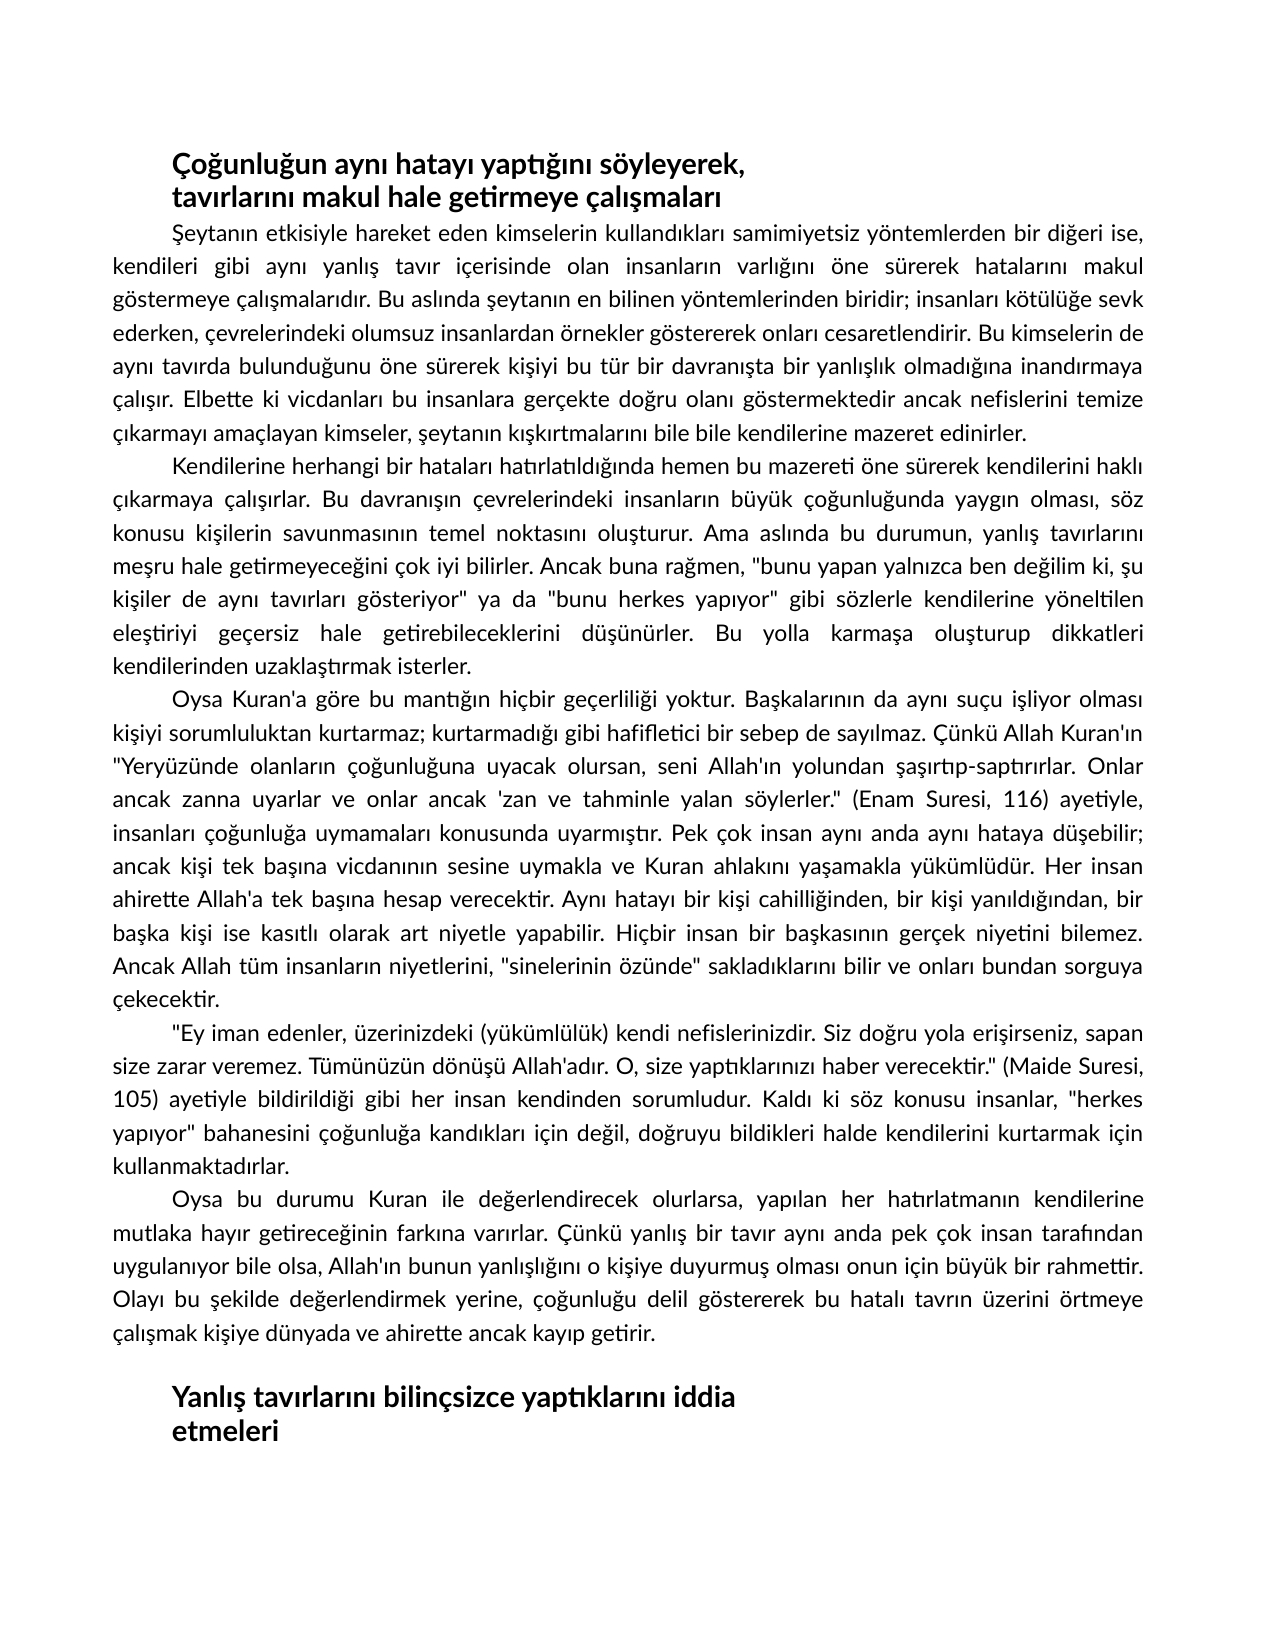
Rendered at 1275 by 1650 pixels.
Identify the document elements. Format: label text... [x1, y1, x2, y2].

text tavırlarını makul hale getirmeye çalışmaları [112, 181, 1145, 214]
text Oysa bu durumu Kuran ile değerlendirecek olurlarsa, yapılan her hatırlatmanın kendilerine mutlaka hayır getireceğinin farkına varırlar. Çünkü yanlış bir tavır aynı anda pek çok insan tarafından uygulanıyor bile olsa, Allah'ın bunun yanlışlığını o kişiye duyurmuş olması onun için büyük bir rahmettir. Olayı bu şekilde değerlendirmek yerine, çoğunluğu delil göstererek bu hatalı tavrın üzerini örtmeye çalışmak kişiye dünyada ve ahirette ancak kayıp getirir. [112, 1181, 1145, 1348]
text Oysa Kuran'a göre bu mantığın hiçbir geçerliliği yoktur. Başkalarının da aynı suçu işliyor olması kişiyi sorumluluktan kurtarmaz; kurtarmadığı gibi hafifletici bir sebep de sayılmaz. Çünkü Allah Kuran'ın "Yeryüzünde olanların çoğunluğuna uyacak olursan, seni Allah'ın yolundan şaşırtıp-saptırırlar. Onlar ancak zanna uyarlar ve onlar ancak 'zan ve tahminle yalan söylerler." (Enam Suresi, 116) ayetiyle, insanları çoğunluğa uymamaları konusunda uyarmıştır. Pek çok insan aynı anda aynı hataya düşebilir; ancak kişi tek başına vicdanının sesine uymakla ve Kuran ahlakını yaşamakla yükümlüdür. Her insan ahirette Allah'a tek başına hesap verecektir. Aynı hatayı bir kişi cahilliğinden, bir kişi yanıldığından, bir başka kişi ise kasıtlı olarak art niyetle yapabilir. Hiçbir insan bir başkasının gerçek niyetini bilemez. Ancak Allah tüm insanların niyetlerini, "sinelerinin özünde" sakladıklarını bilir ve onları bundan sorguya çekecektir. [112, 681, 1145, 1014]
text Şeytanın etkisiyle hareket eden kimselerin kullandıkları samimiyetsiz yöntemlerden bir diğeri ise, kendileri gibi aynı yanlış tavır içerisinde olan insanların varlığını öne sürerek hatalarını makul göstermeye çalışmalarıdır. Bu aslında şeytanın en bilinen yöntemlerinden biridir; insanları kötülüğe sevk ederken, çevrelerindeki olumsuz insanlardan örnekler göstererek onları cesaretlendirir. Bu kimselerin de aynı tavırda bulunduğunu öne sürerek kişiyi bu tür bir davranışta bir yanlışlık olmadığına inandırmaya çalışır. Elbette ki vicdanları bu insanlara gerçekte doğru olanı göstermektedir ancak nefislerini temize çıkarmayı amaçlayan kimseler, şeytanın kışkırtmalarını bile bile kendilerine mazeret edinirler. [112, 214, 1145, 448]
text Çoğunluğun aynı hatayı yaptığını söyleyerek, [112, 148, 1145, 181]
text Yanlış tavırlarını bilinçsizce yaptıklarını iddia [112, 1381, 1145, 1414]
text etmeleri [112, 1414, 1145, 1448]
text Kendilerine herhangi bir hataları hatırlatıldığında hemen bu mazereti öne sürerek kendilerini haklı çıkarmaya çalışırlar. Bu davranışın çevrelerindeki insanların büyük çoğunluğunda yaygın olması, söz konusu kişilerin savunmasının temel noktasını oluşturur. Ama aslında bu durumun, yanlış tavırlarını meşru hale getirmeyeceğini çok iyi bilirler. Ancak buna rağmen, "bunu yapan yalnızca ben değilim ki, şu kişiler de aynı tavırları gösteriyor" ya da "bunu herkes yapıyor" gibi sözlerle kendilerine yöneltilen eleştiriyi geçersiz hale getirebileceklerini düşünürler. Bu yolla karmaşa oluşturup dikkatleri kendilerinden uzaklaştırmak isterler. [112, 448, 1145, 681]
text "Ey iman edenler, üzerinizdeki (yükümlülük) kendi nefislerinizdir. Siz doğru yola erişirseniz, sapan size zarar veremez. Tümünüzün dönüşü Allah'adır. O, size yaptıklarınızı haber verecektir." (Maide Suresi, 105) ayetiyle bildirildiği gibi her insan kendinden sorumludur. Kaldı ki söz konusu insanlar, "herkes yapıyor" bahanesini çoğunluğa kandıkları için değil, doğruyu bildikleri halde kendilerini kurtarmak için kullanmaktadırlar. [112, 1014, 1145, 1181]
